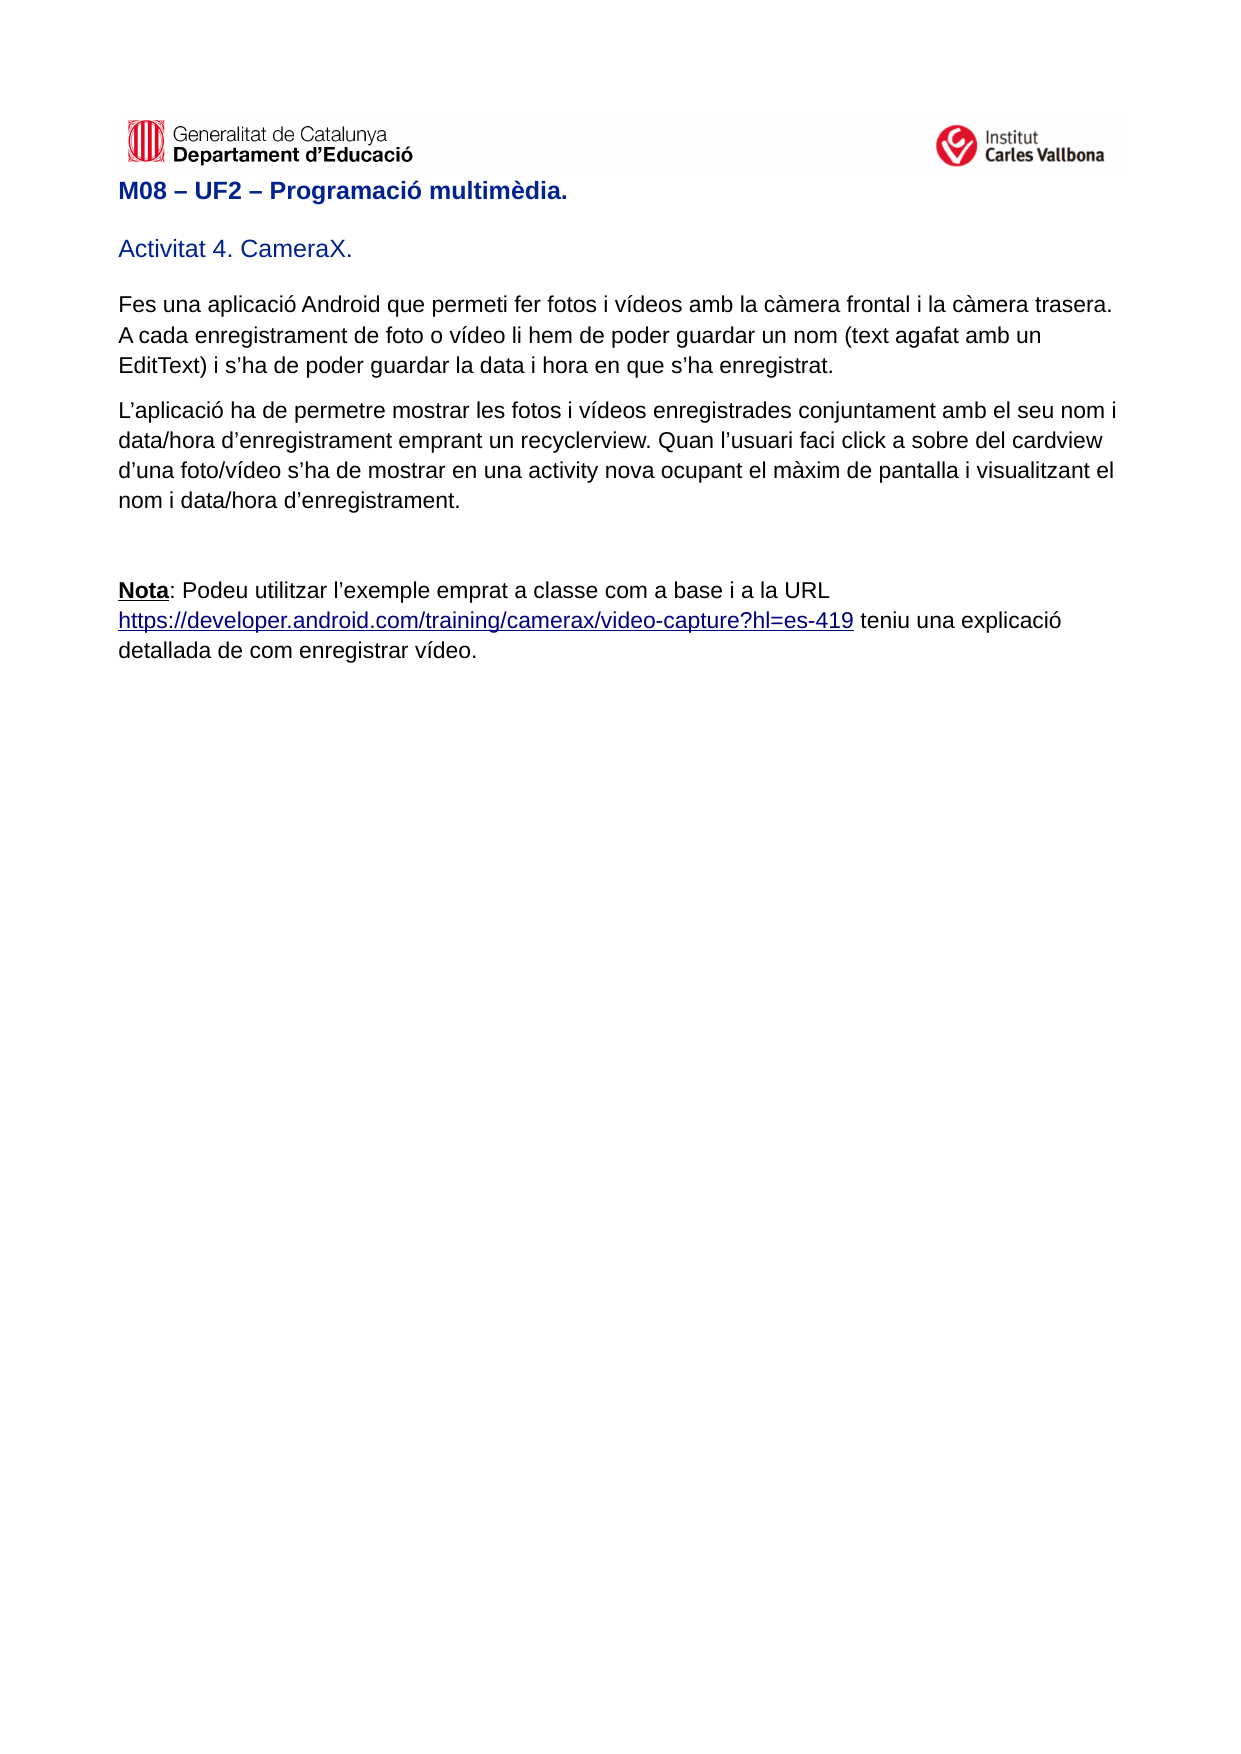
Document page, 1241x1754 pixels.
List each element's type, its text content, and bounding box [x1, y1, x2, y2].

picture [118, 118, 1123, 170]
text M08 – UF2 – Programació multimèdia. [118, 176, 1122, 205]
text L’aplicació ha de permetre mostrar les fotos i vídeos enregistrades conjuntament amb el seu nom i data/hora d’enregistrament emprant un recyclerview. Quan l’usuari faci click a sobre del cardview d’una foto/vídeo s’ha de mostrar en una activity nova ocupant el màxim de pantalla i visualitzant el nom i data/hora d’enregistrament. [118, 397, 1122, 513]
text Nota: Podeu utilitzar l’exemple emprat a classe com a base i a la URL https://developer.android.com/training/camerax/video-capture?hl=es-419 teniu una explicació detallada de com enregistrar vídeo. [118, 577, 1122, 663]
text Fes una aplicació Android que permeti fer fotos i vídeos amb la càmera frontal i la càmera trasera. A cada enregistrament de foto o vídeo li hem de poder guardar un nom (text agafat amb un EditText) i s’ha de poder guardar la data i hora en que s’ha enregistrat. [118, 291, 1122, 378]
text Activitat 4. CameraX. [118, 234, 1122, 263]
